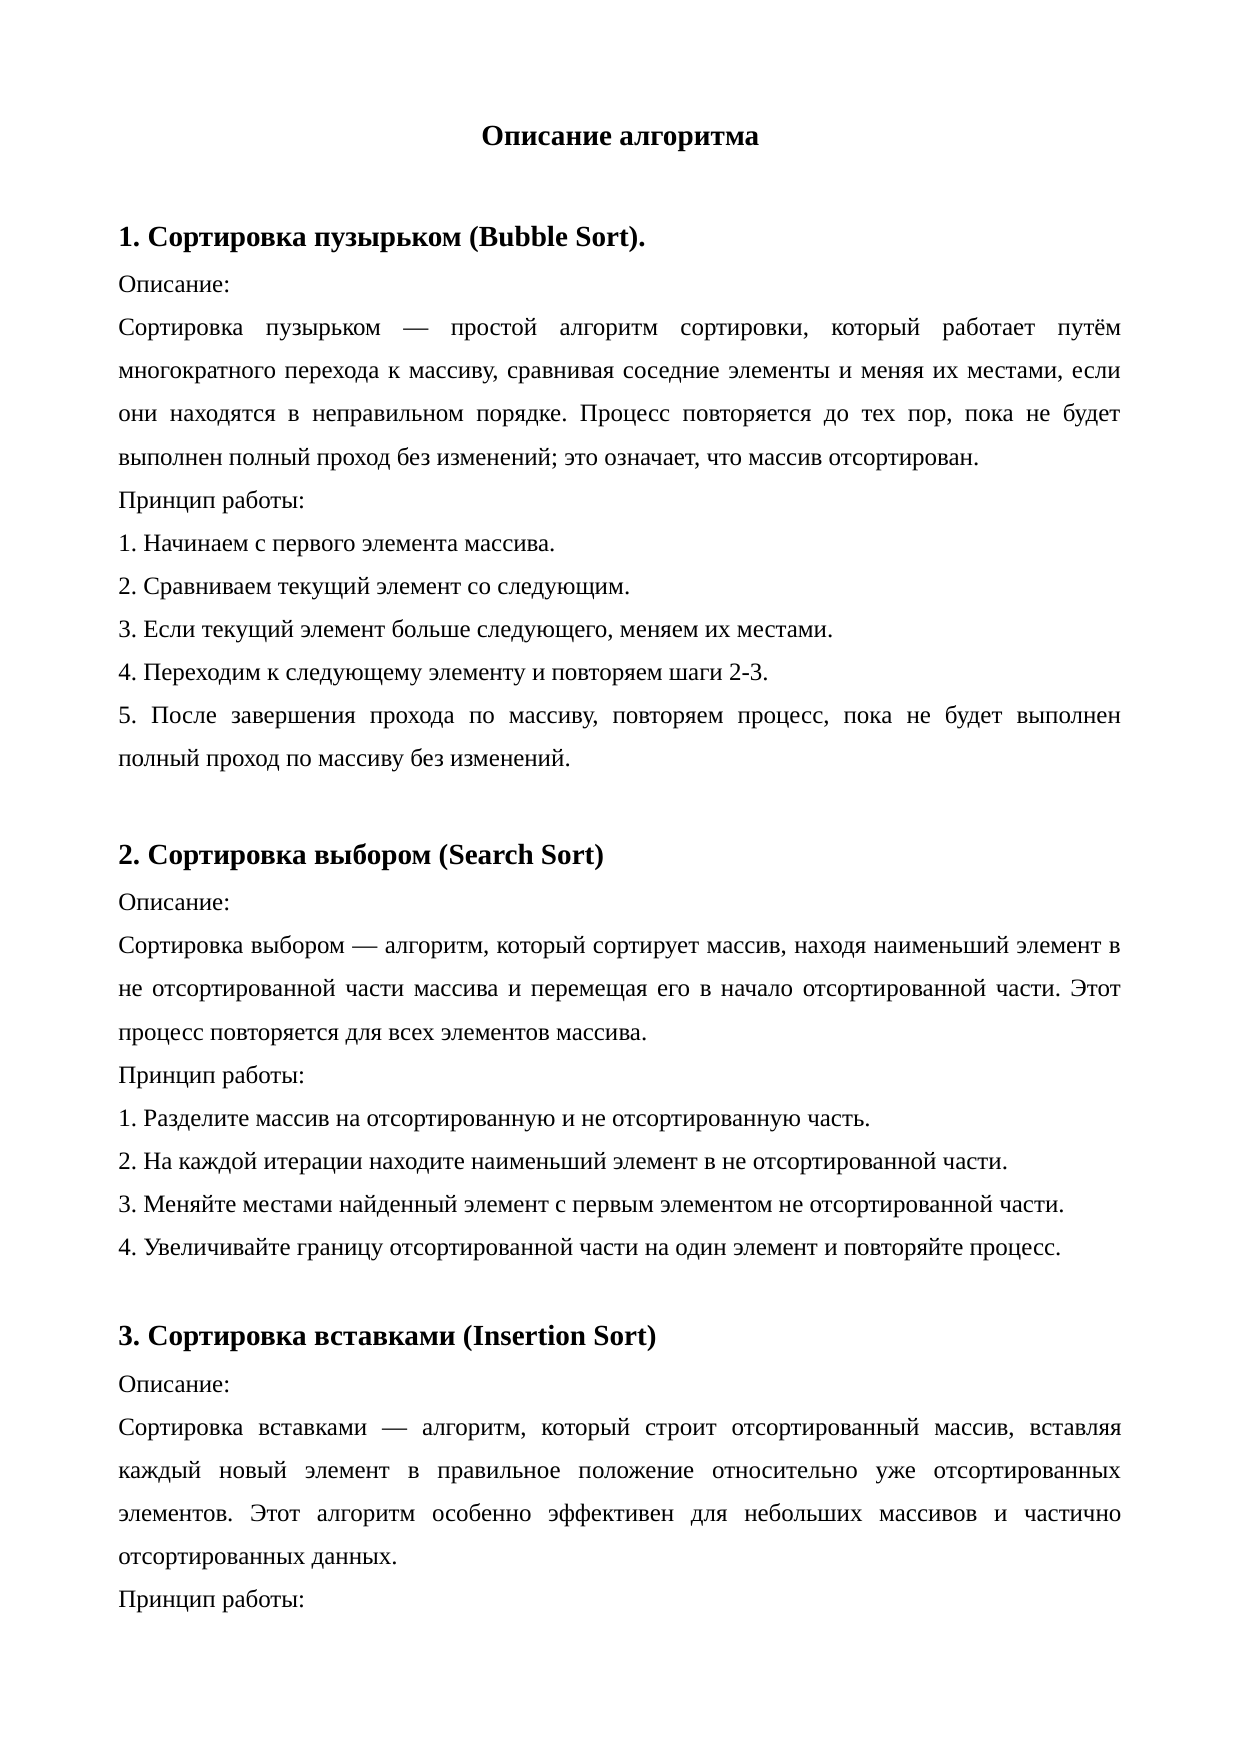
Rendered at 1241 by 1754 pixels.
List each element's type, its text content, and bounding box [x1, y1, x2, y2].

text Принцип работы: [118, 485, 1122, 513]
text 2. На каждой итерации находите наименьший элемент в не отсортированной части. [118, 1146, 1122, 1175]
text Описание: [118, 1369, 1122, 1397]
text Сортировка пузырьком — простой алгоритм сортировки, который работает путём многократного перехода к массиву, сравнивая соседние элементы и меняя их местами, если они находятся в неправильном порядке. Процесс повторяется до тех пор, пока не будет выполнен полный проход без изменений; это означает, что массив отсортирован. [118, 312, 1122, 470]
text 3. Если текущий элемент больше следующего, меняем их местами. [118, 614, 1122, 643]
text 1. Сортировка пузырьком (Bubble Sort). [118, 219, 1122, 252]
text Принцип работы: [118, 1060, 1122, 1088]
text 2. Сортировка выбором (Search Sort) [118, 837, 1122, 870]
text Описание: [118, 887, 1122, 916]
text 4. Переходим к следующему элементу и повторяем шаги 2-3. [118, 657, 1122, 686]
text Описание алгоритма [118, 118, 1122, 152]
text Сортировка вставками — алгоритм, который строит отсортированный массив, вставляя каждый новый элемент в правильное положение относительно уже отсортированных элементов. Этот алгоритм особенно эффективен для небольших массивов и частично отсортированных данных. [118, 1412, 1122, 1570]
text 2. Сравниваем текущий элемент со следующим. [118, 571, 1122, 600]
text 3. Сортировка вставками (Insertion Sort) [118, 1318, 1122, 1352]
text Сортировка выбором — алгоритм, который сортирует массив, находя наименьший элемент в не отсортированной части массива и перемещая его в начало отсортированной части. Этот процесс повторяется для всех элементов массива. [118, 930, 1122, 1045]
text Принцип работы: [118, 1584, 1122, 1613]
text 5. После завершения прохода по массиву, повторяем процесс, пока не будет выполнен полный проход по массиву без изменений. [118, 700, 1122, 772]
text 3. Меняйте местами найденный элемент с первым элементом не отсортированной части. [118, 1189, 1122, 1218]
text 1. Разделите массив на отсортированную и не отсортированную часть. [118, 1103, 1122, 1132]
text Описание: [118, 269, 1122, 298]
text 4. Увеличивайте границу отсортированной части на один элемент и повторяйте процесс. [118, 1232, 1122, 1261]
text 1. Начинаем с первого элемента массива. [118, 528, 1122, 557]
